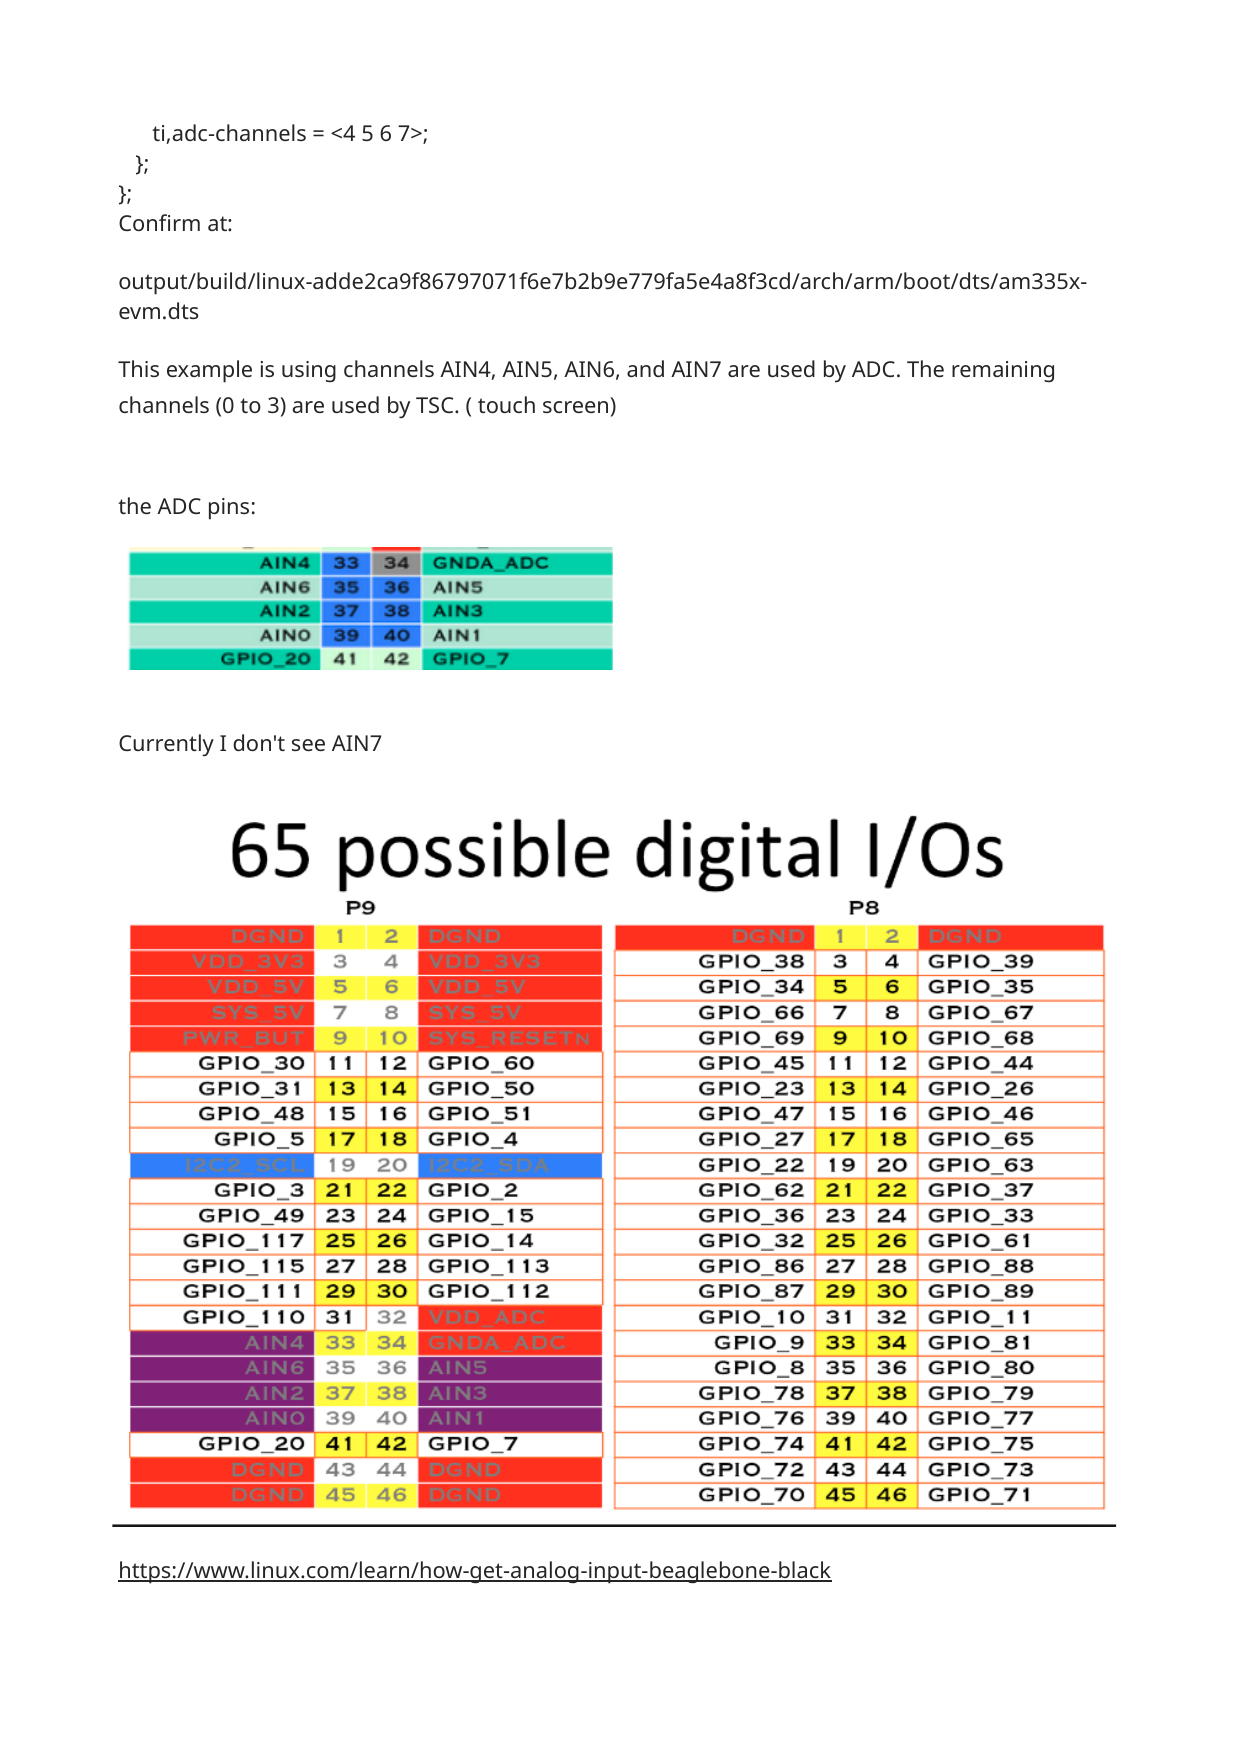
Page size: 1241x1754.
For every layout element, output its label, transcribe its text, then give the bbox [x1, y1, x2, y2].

text https://www.linux.com/learn/how-get-analog-input-beaglebone-black [118, 1555, 1122, 1585]
text output/build/linux-adde2ca9f86797071f6e7b2b9e779fa5e4a8f3cd/arch/arm/boot/dts/am335x-evm.dts [118, 266, 1122, 326]
picture [112, 768, 1117, 1527]
text ti,adc-channels = <4 5 6 7>; [118, 118, 1122, 148]
text Currently I don't see AIN7 [118, 728, 1122, 758]
picture [125, 547, 613, 670]
text }; [118, 148, 1122, 178]
text This example is using channels AIN4, AIN5, AIN6, and AIN7 are used by ADC. The remaining channels (0 to 3) are used by TSC. ( touch screen) [118, 354, 1122, 420]
text the ADC pins: [118, 491, 1122, 521]
text }; [118, 178, 1122, 207]
text Confirm at: [118, 207, 1122, 237]
